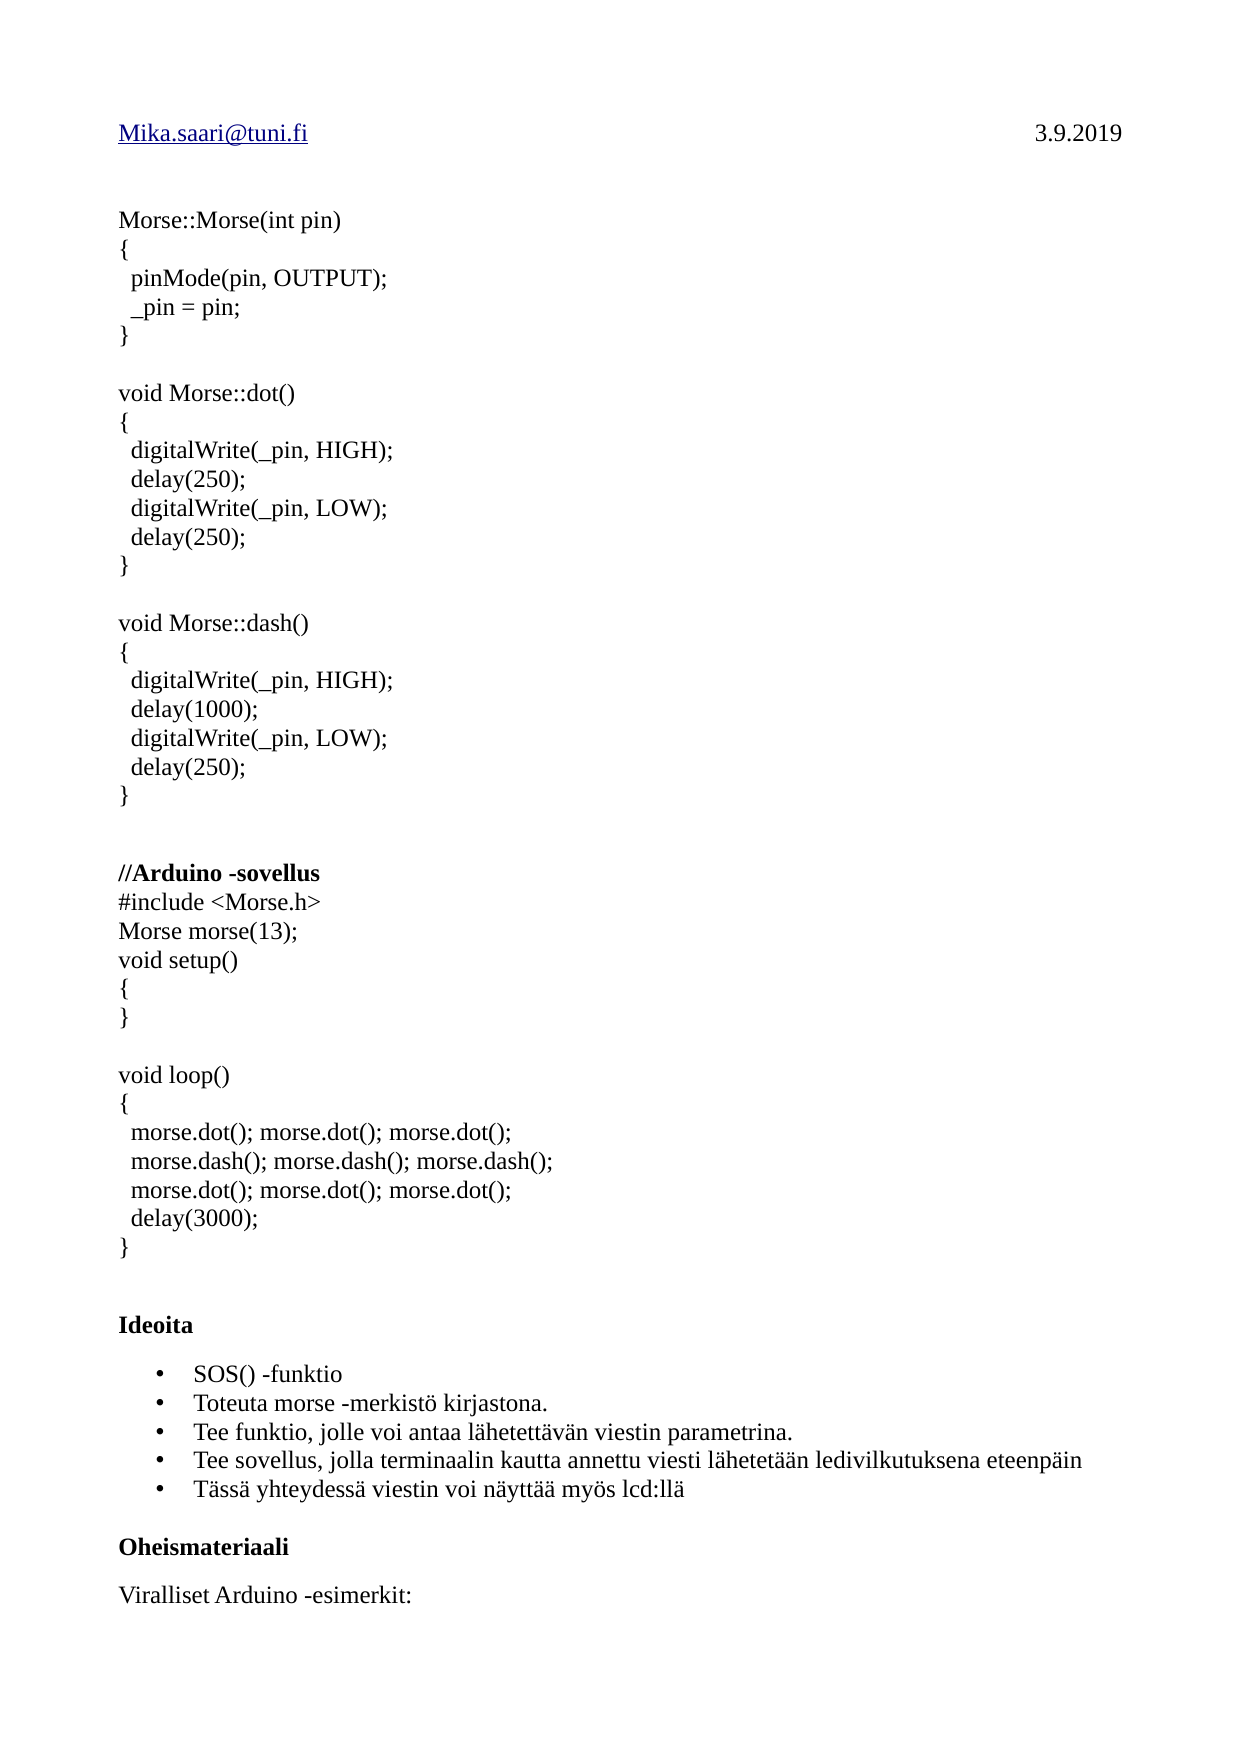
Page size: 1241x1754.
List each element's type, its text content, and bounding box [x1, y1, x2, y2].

list SOS() -funktio [156, 1359, 1122, 1388]
text Oheismateriaali [118, 1532, 1122, 1560]
text #include <Morse.h> Morse morse(13); void setup() { } void loop() { morse.dot(); morse.dot(); morse.dot(); morse.dash(); morse.dash(); morse.dash(); morse.dot(); morse.dot(); morse.dot(); delay(3000); } [118, 887, 1122, 1261]
list Tee funktio, jolle voi antaa lähetettävän viestin parametrina. [156, 1417, 1122, 1445]
list Tee sovellus, jolla terminaalin kautta annettu viesti lähetetään ledivilkutuksena eteenpäin [156, 1445, 1122, 1474]
text Viralliset Arduino -esimerkit: [118, 1581, 1122, 1609]
text //Arduino -sovellus [118, 858, 1122, 887]
list Tässä yhteydessä viestin voi näyttää myös lcd:llä [156, 1474, 1122, 1503]
text Morse::Morse(int pin) { pinMode(pin, OUTPUT); _pin = pin; } void Morse::dot() { digitalWrite(_pin, HIGH); delay(250); digitalWrite(_pin, LOW); delay(250); } void Morse::dash() { digitalWrite(_pin, HIGH); delay(1000); digitalWrite(_pin, LOW); delay(250); } [118, 177, 1122, 809]
list Toteuta morse -merkistö kirjastona. [156, 1388, 1122, 1417]
text Ideoita [118, 1310, 1122, 1339]
